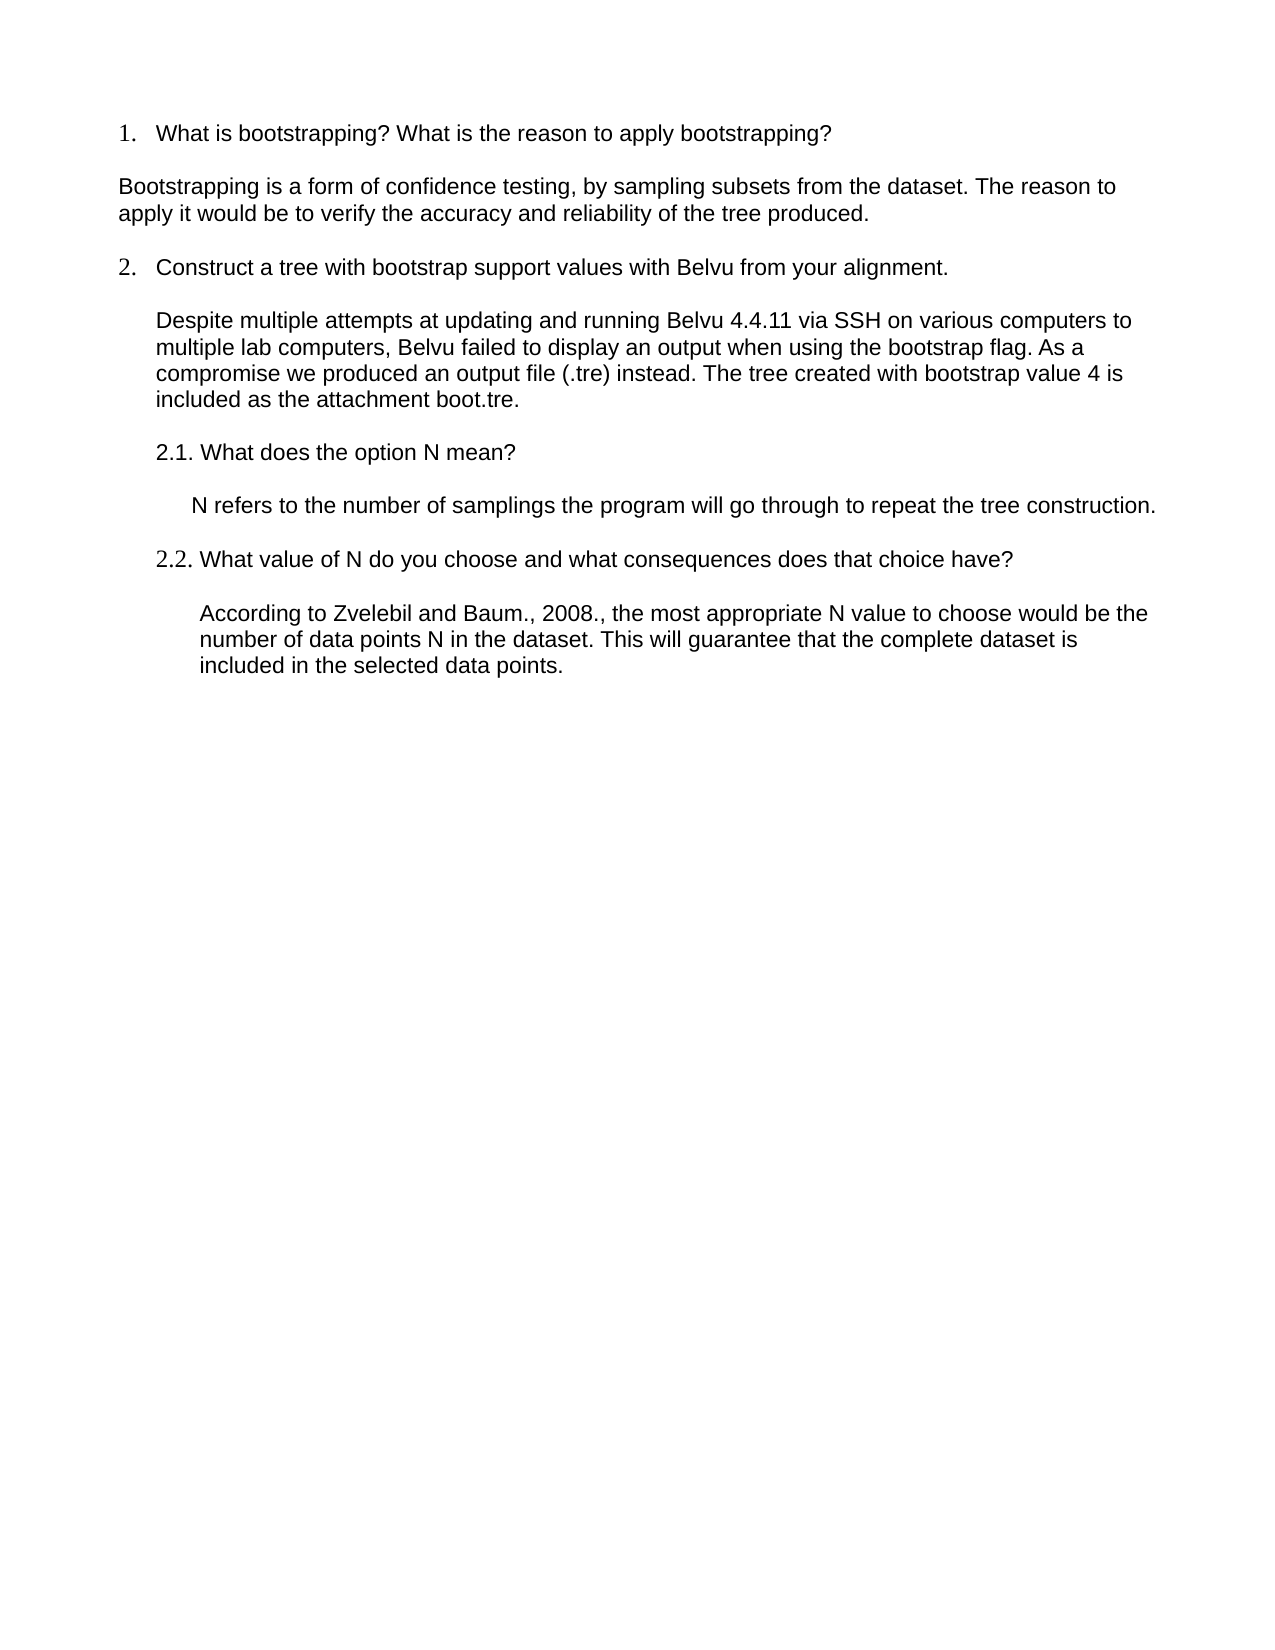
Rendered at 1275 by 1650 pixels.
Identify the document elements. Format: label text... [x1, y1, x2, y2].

text Bootstrapping is a form of confidence testing, by sampling subsets from the dataset. The reason to apply it would be to verify the accuracy and reliability of the tree produced. [118, 173, 1157, 226]
text 2.1. What does the option N mean? [118, 439, 1157, 466]
list What value of N do you choose and what consequences does that choice have? [156, 544, 1157, 573]
text Despite multiple attempts at updating and running Belvu 4.4.11 via SSH on various computers to multiple lab computers, Belvu failed to display an output when using the bootstrap flag. As a compromise we produced an output file (.tre) instead. The tree created with bootstrap value 4 is included as the attachment boot.tre. [156, 307, 1157, 413]
text According to Zvelebil and Baum., 2008., the most appropriate N value to choose would be the number of data points N in the dataset. This will guarantee that the complete dataset is included in the selected data points. [199, 600, 1157, 679]
list Construct a tree with bootstrap support values with Belvu from your alignment. [118, 252, 1157, 281]
text N refers to the number of samplings the program will go through to repeat the tree construction. [191, 492, 1157, 518]
list What is bootstrapping? What is the reason to apply bootstrapping? [118, 118, 1157, 147]
